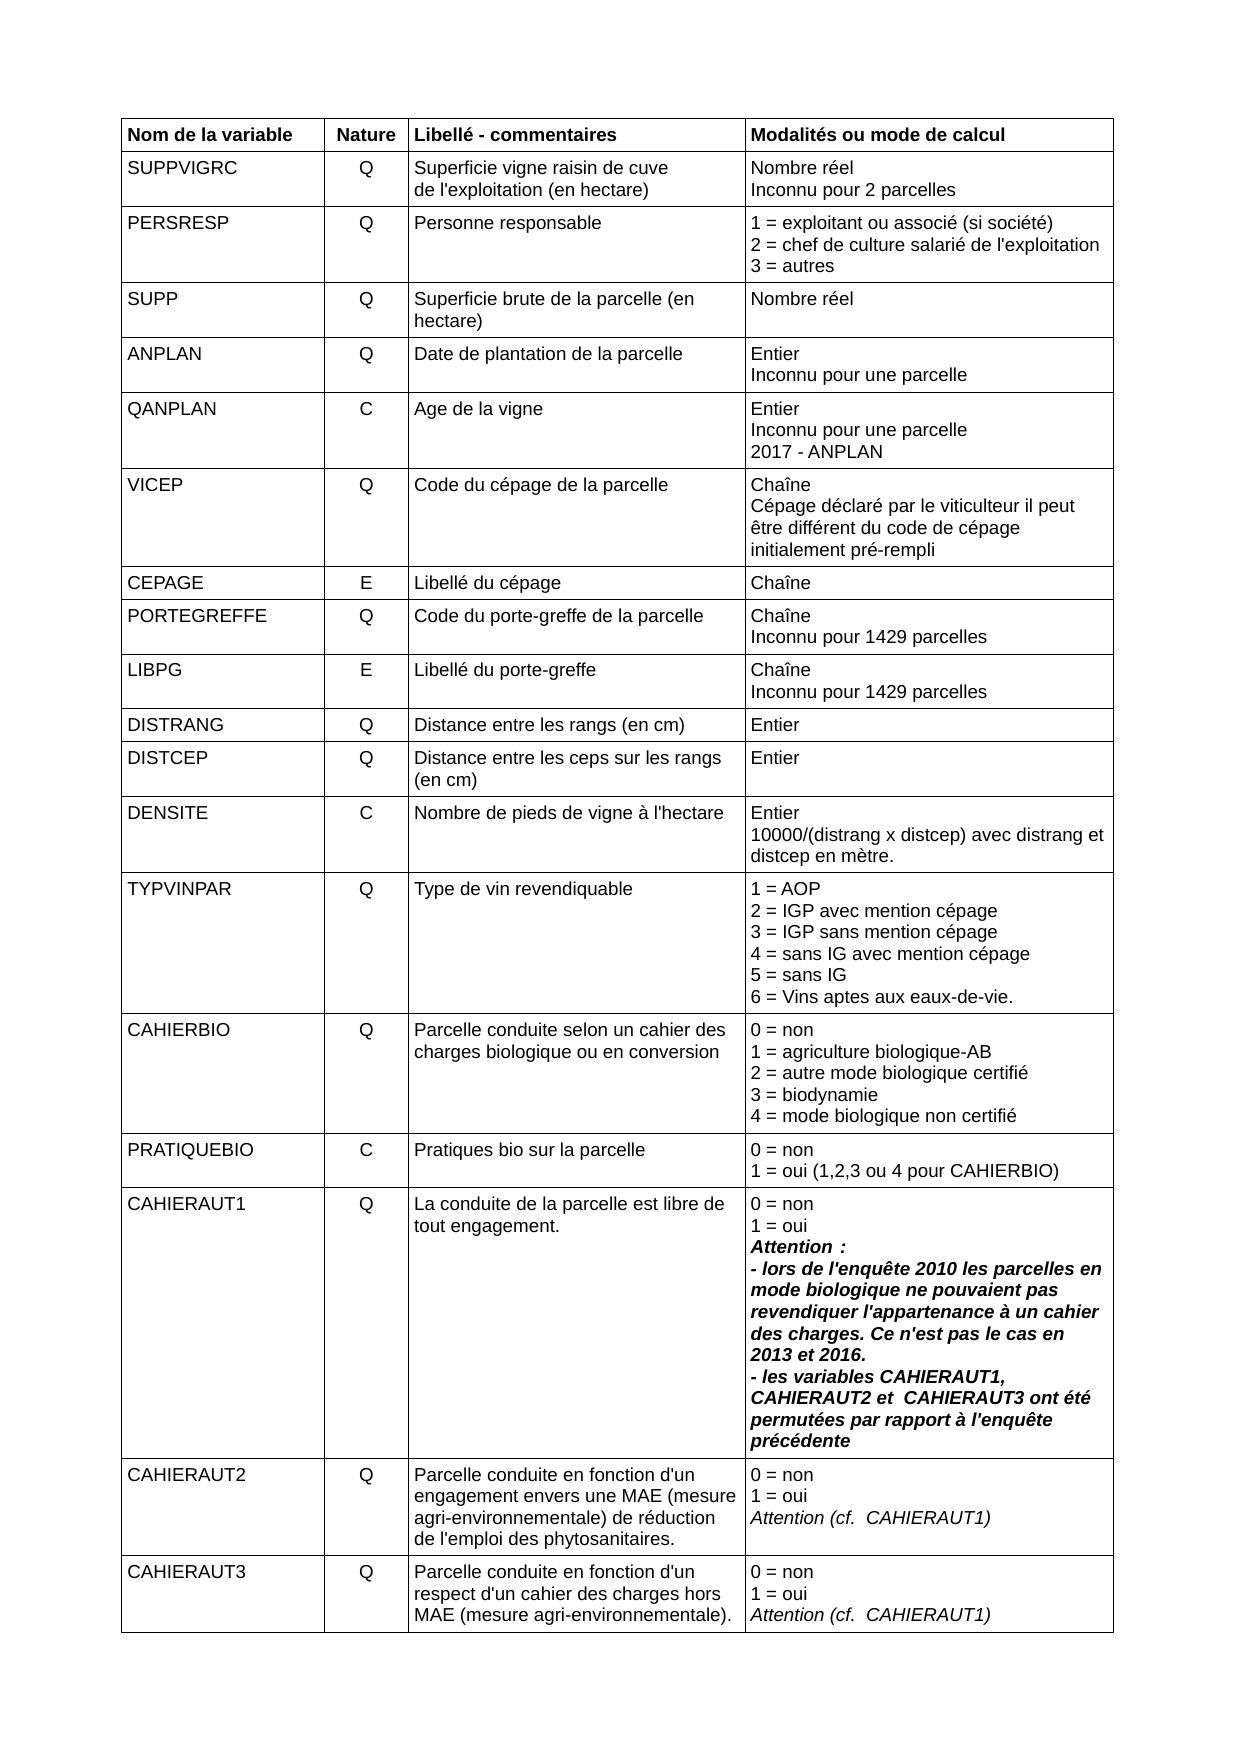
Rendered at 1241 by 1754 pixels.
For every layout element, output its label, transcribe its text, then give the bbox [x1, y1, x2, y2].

table_cell PORTEGREFFE [122, 600, 324, 653]
table_cell Chaîne [746, 567, 1113, 599]
table_cell Q [325, 600, 408, 653]
table_cell Q [325, 207, 408, 282]
table_cell DISTRANG [122, 709, 324, 741]
table_cell Libellé du porte-greffe [409, 655, 745, 708]
table_cell Superficie vigne raisin de cuve de l'exploitation (en hectare) [409, 152, 745, 206]
table_cell DENSITE [122, 797, 324, 872]
table_cell TYPVINPAR [122, 873, 324, 1013]
table_header Nature [325, 119, 408, 151]
table_cell VICEP [122, 469, 324, 566]
table_cell Nombre de pieds de vigne à l'hectare [409, 797, 745, 872]
table_cell Entier [746, 742, 1113, 796]
table_cell PRATIQUEBIO [122, 1134, 324, 1187]
table_cell Q [325, 1188, 408, 1457]
table_cell Parcelle conduite en fonction d'un respect d'un cahier des charges hors MAE (mesure agri-environnementale). [409, 1556, 745, 1632]
table_cell Entier [746, 709, 1113, 741]
table_cell Parcelle conduite en fonction d'un engagement envers une MAE (mesure agri-environnementale) de réduction de l'emploi des phytosanitaires. [409, 1459, 745, 1555]
table_cell Nombre réel [746, 283, 1113, 337]
table_cell Parcelle conduite selon un cahier des charges biologique ou en conversion [409, 1014, 745, 1132]
table_cell Q [325, 469, 408, 566]
table_cell C [325, 797, 408, 872]
table_cell CAHIERAUT2 [122, 1459, 324, 1555]
table_cell Q [325, 709, 408, 741]
table_cell Age de la vigne [409, 393, 745, 468]
table_cell Q [325, 873, 408, 1013]
table_cell Q [325, 152, 408, 206]
table_cell Date de plantation de la parcelle [409, 338, 745, 392]
table_cell C [325, 1134, 408, 1187]
table_cell 0 = non 1 = oui Attention (cf. CAHIERAUT1) [746, 1459, 1113, 1555]
table_cell Personne responsable [409, 207, 745, 282]
table_cell Entier Inconnu pour une parcelle 2017 - ANPLAN [746, 393, 1113, 468]
table_cell Distance entre les ceps sur les rangs (en cm) [409, 742, 745, 796]
table_cell Q [325, 1556, 408, 1632]
table_cell Chaîne Inconnu pour 1429 parcelles [746, 655, 1113, 708]
table_cell Pratiques bio sur la parcelle [409, 1134, 745, 1187]
table_cell CAHIERBIO [122, 1014, 324, 1132]
table_cell C [325, 393, 408, 468]
table_cell CEPAGE [122, 567, 324, 599]
table_cell Q [325, 1014, 408, 1132]
table_cell DISTCEP [122, 742, 324, 796]
table_cell Entier 10000/(distrang x distcep) avec distrang et distcep en mètre. [746, 797, 1113, 872]
table_cell PERSRESP [122, 207, 324, 282]
table_cell 0 = non 1 = oui Attention (cf. CAHIERAUT1) [746, 1556, 1113, 1632]
table_cell E [325, 567, 408, 599]
table_cell Distance entre les rangs (en cm) [409, 709, 745, 741]
table_header Nom de la variable [122, 119, 324, 151]
table_header Modalités ou mode de calcul [746, 119, 1113, 151]
table_cell CAHIERAUT1 [122, 1188, 324, 1457]
table_cell E [325, 655, 408, 708]
table_cell 1 = AOP 2 = IGP avec mention cépage 3 = IGP sans mention cépage 4 = sans IG avec mention cépage 5 = sans IG 6 = Vins aptes aux eaux-de-vie. [746, 873, 1113, 1013]
table_cell Entier Inconnu pour une parcelle [746, 338, 1113, 392]
table_cell CAHIERAUT3 [122, 1556, 324, 1632]
table_cell SUPP [122, 283, 324, 337]
table_cell Chaîne Cépage déclaré par le viticulteur il peut être différent du code de cépage initialement pré-rempli [746, 469, 1113, 566]
table_cell 0 = non 1 = agriculture biologique-AB 2 = autre mode biologique certifié 3 = biodynamie 4 = mode biologique non certifié [746, 1014, 1113, 1132]
table_cell Type de vin revendiquable [409, 873, 745, 1013]
table_cell 0 = non 1 = oui Attention : - lors de l'enquête 2010 les parcelles en mode biologique ne pouvaient pas revendiquer l'appartenance à un cahier des charges. Ce n'est pas le cas en 2013 et 2016. - les variables CAHIERAUT1, CAHIERAUT2 et CAHIERAUT3 ont été permutées par rapport à l'enquête précédente [746, 1188, 1113, 1457]
table_cell Chaîne Inconnu pour 1429 parcelles [746, 600, 1113, 653]
table_cell Code du cépage de la parcelle [409, 469, 745, 566]
table_cell 1 = exploitant ou associé (si société) 2 = chef de culture salarié de l'exploitation 3 = autres [746, 207, 1113, 282]
table_cell Libellé du cépage [409, 567, 745, 599]
table_cell ANPLAN [122, 338, 324, 392]
table_cell Code du porte-greffe de la parcelle [409, 600, 745, 653]
table_cell LIBPG [122, 655, 324, 708]
table_header Libellé - commentaires [409, 119, 745, 151]
table_cell Q [325, 742, 408, 796]
table_cell Q [325, 283, 408, 337]
table_cell SUPPVIGRC [122, 152, 324, 206]
table_cell Superficie brute de la parcelle (en hectare) [409, 283, 745, 337]
table_cell Q [325, 338, 408, 392]
table_cell Q [325, 1459, 408, 1555]
table_cell La conduite de la parcelle est libre de tout engagement. [409, 1188, 745, 1457]
table_cell 0 = non 1 = oui (1,2,3 ou 4 pour CAHIERBIO) [746, 1134, 1113, 1187]
table_cell Nombre réel Inconnu pour 2 parcelles [746, 152, 1113, 206]
table_cell QANPLAN [122, 393, 324, 468]
